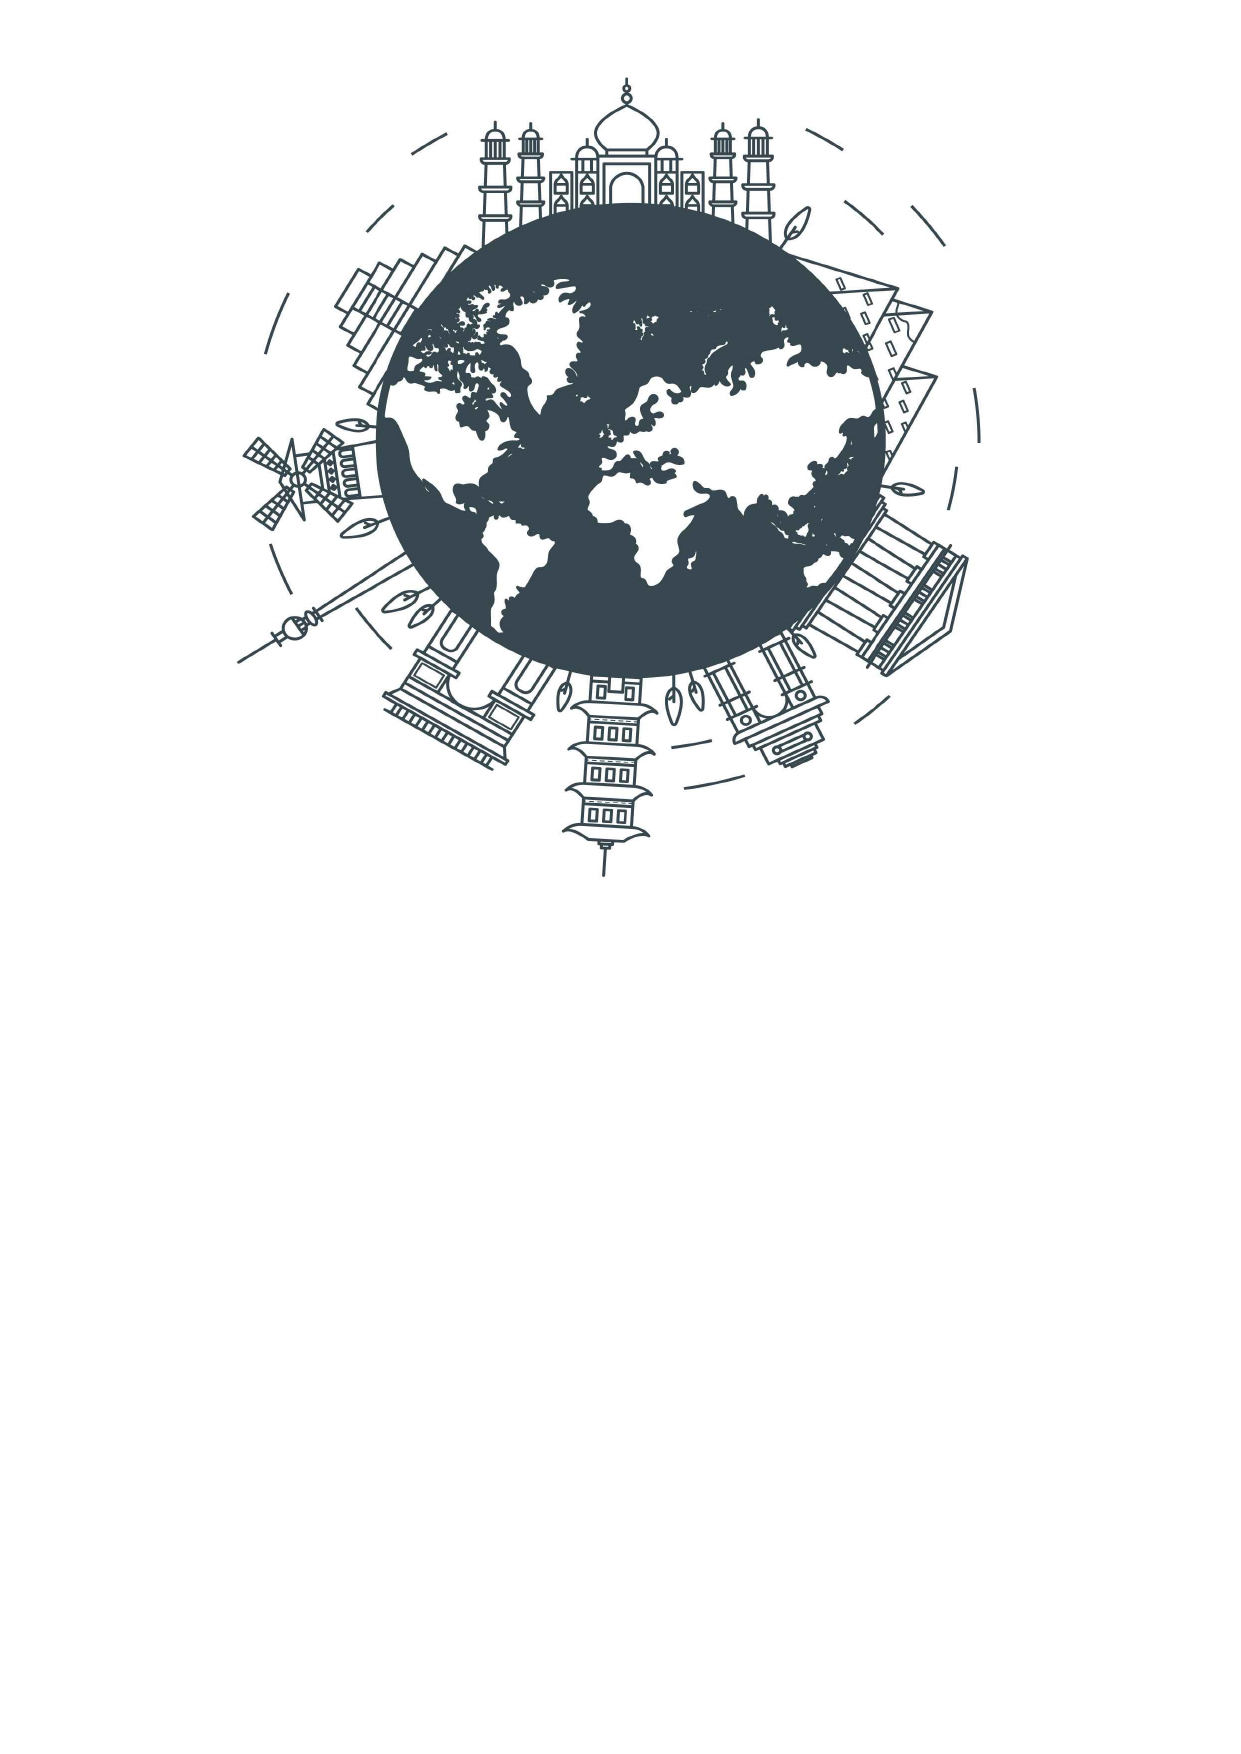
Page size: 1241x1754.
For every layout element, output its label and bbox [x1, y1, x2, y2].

picture [127, 40, 1117, 882]
